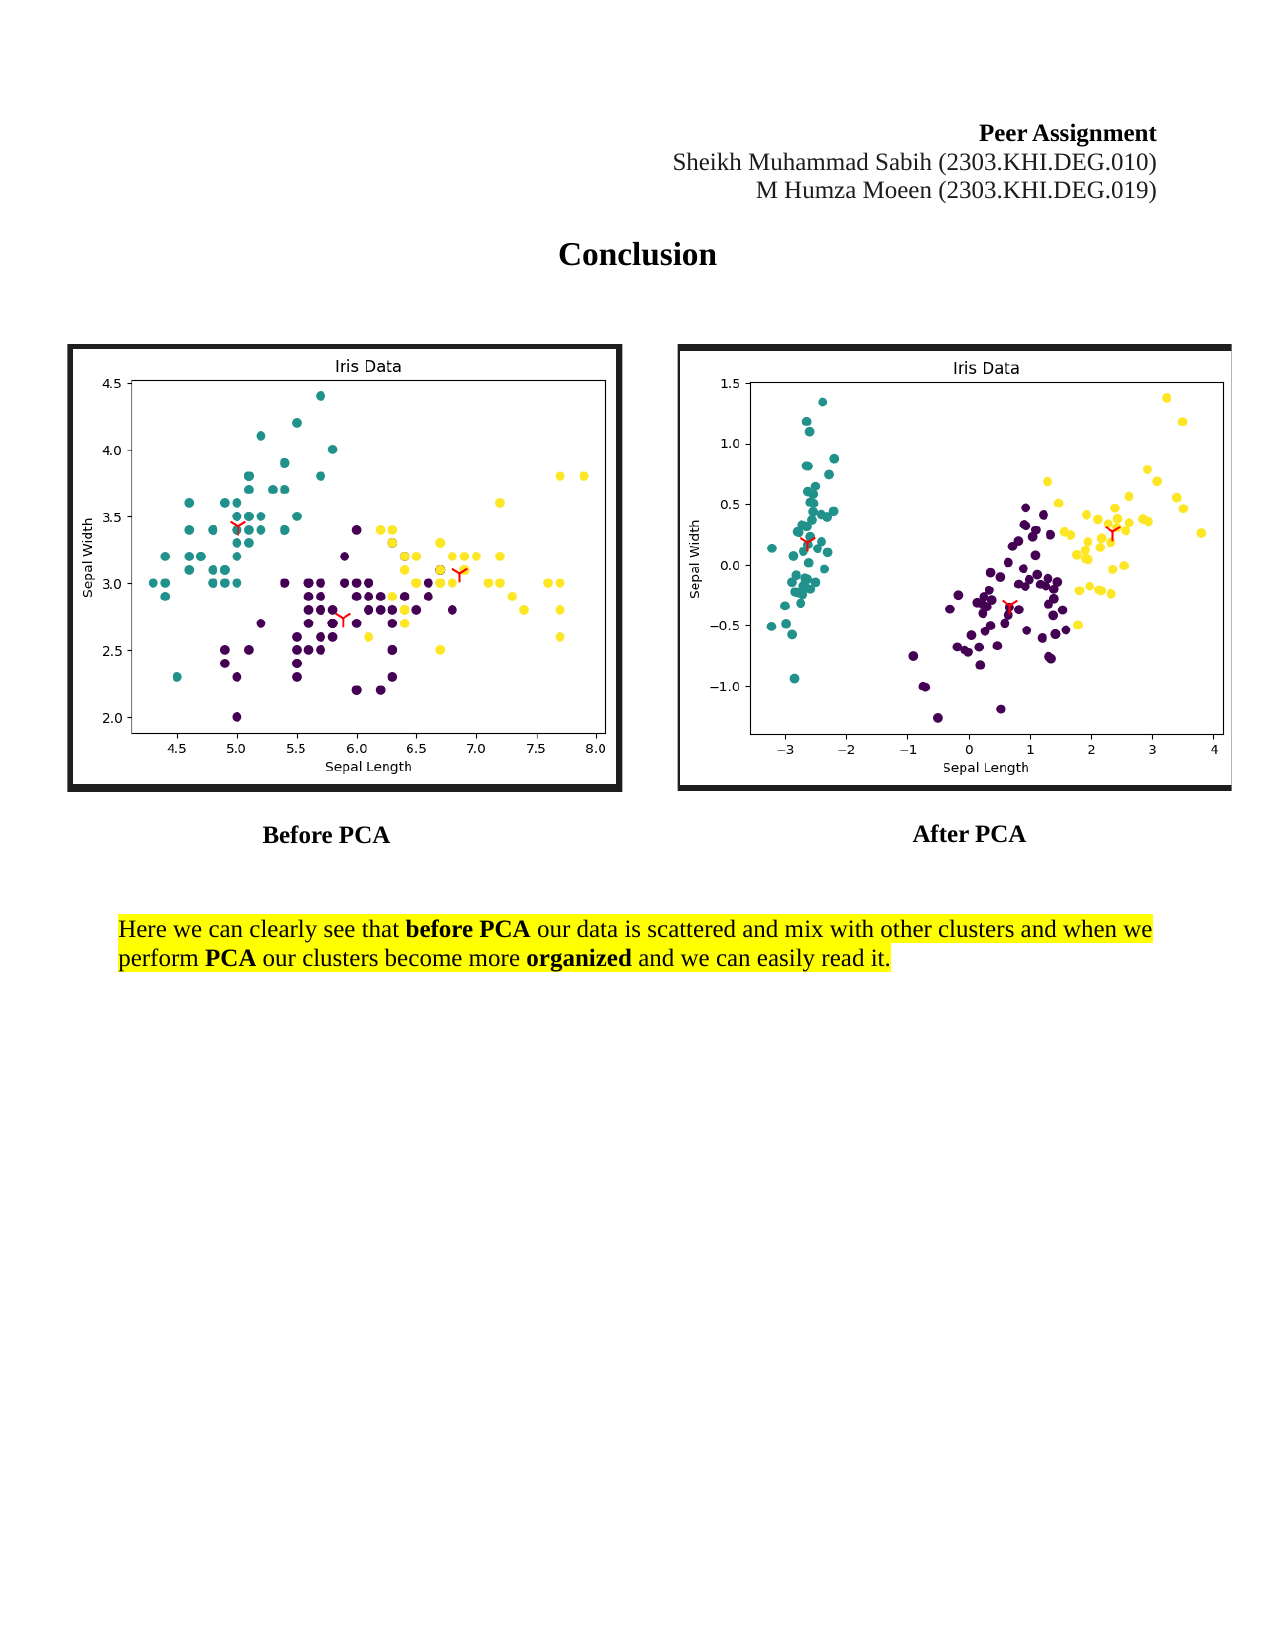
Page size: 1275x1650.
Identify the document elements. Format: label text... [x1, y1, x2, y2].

picture [677, 344, 1232, 791]
text Conclusion [118, 234, 1157, 272]
picture [67, 344, 623, 792]
text Here we can clearly see that before PCA our data is scattered and mix with other clusters and when we perform PCA our clusters become more organized and we can easily read it. [118, 914, 1157, 972]
